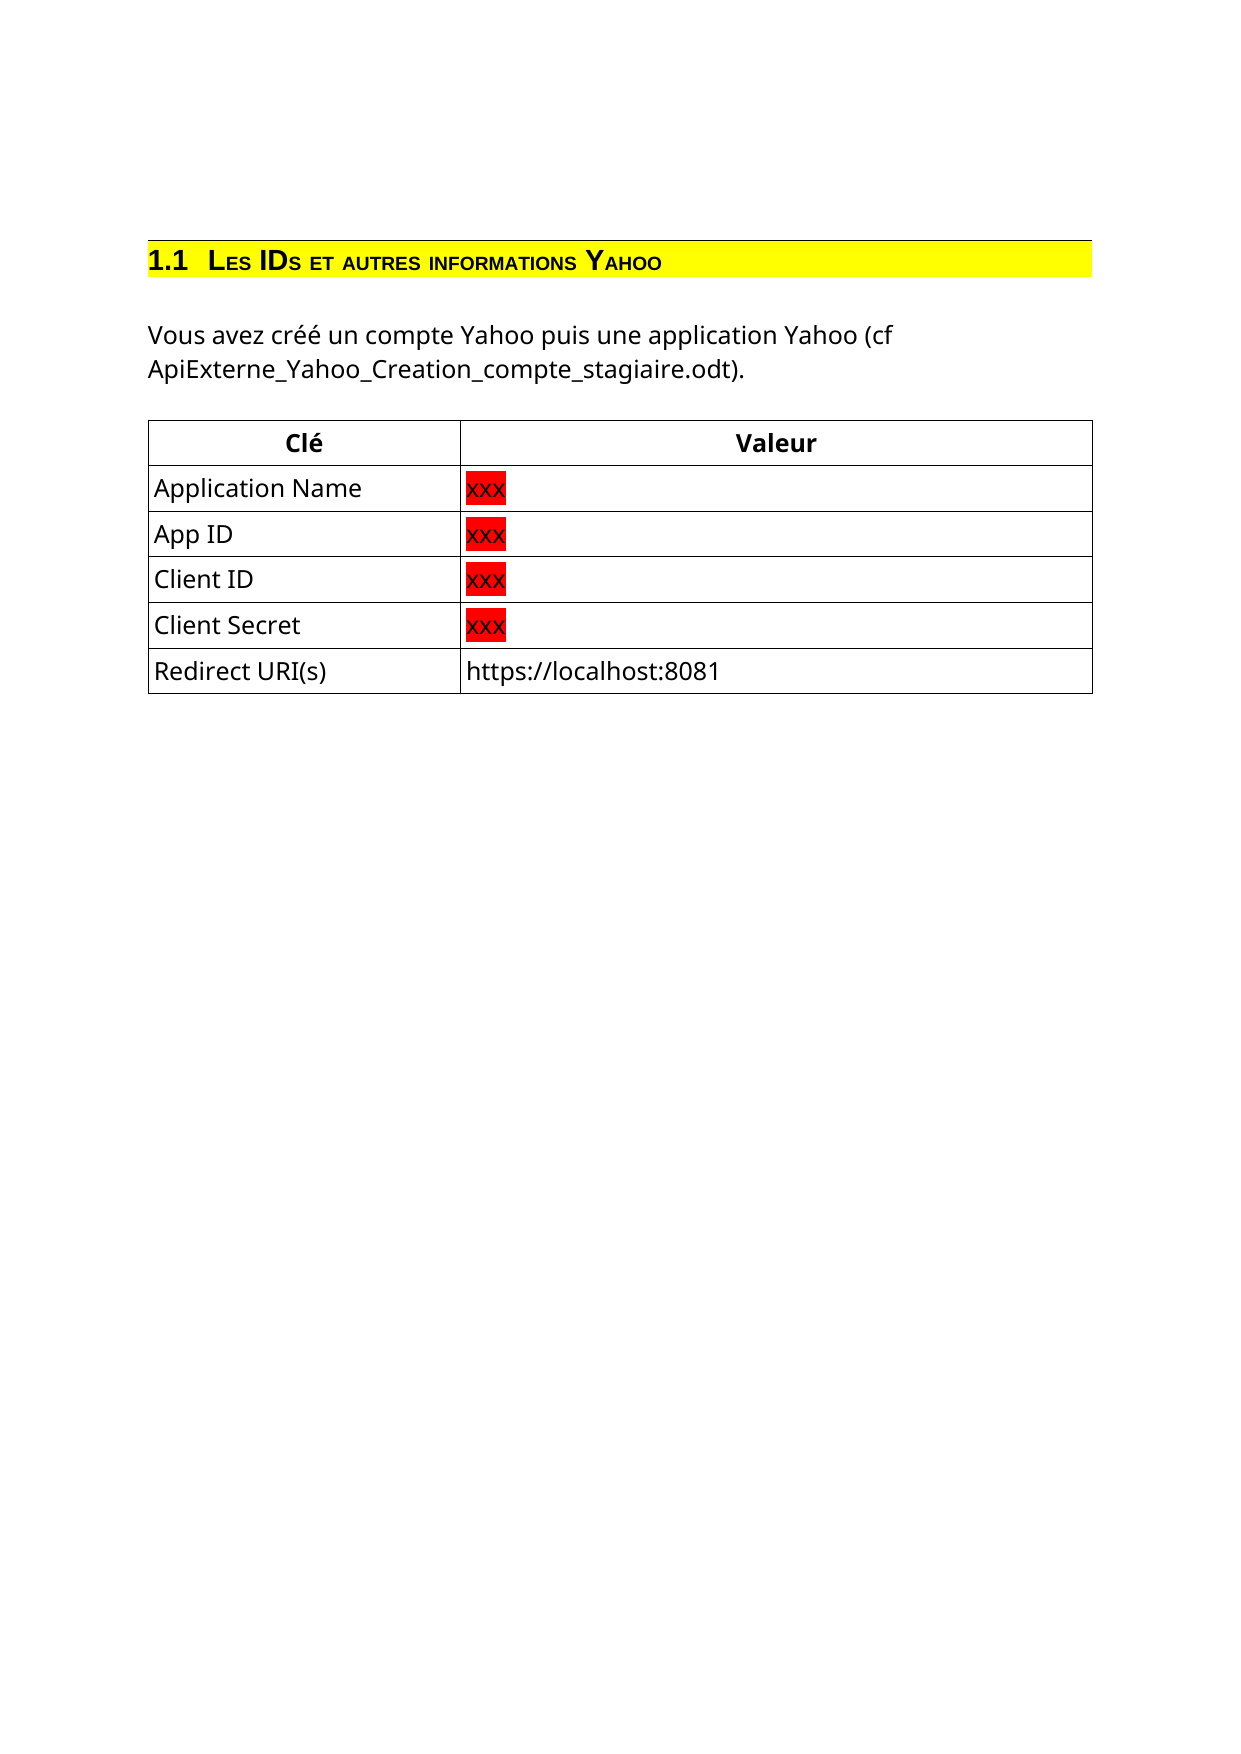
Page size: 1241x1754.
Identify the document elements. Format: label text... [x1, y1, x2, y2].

table_header Valeur [461, 421, 1092, 465]
table_cell xxx [461, 466, 1092, 511]
table_cell App ID [149, 512, 460, 556]
table_cell https://localhost:8081 [461, 649, 1092, 693]
table_cell xxx [461, 557, 1092, 602]
table_cell Redirect URI(s) [149, 649, 460, 693]
text Vous avez créé un compte Yahoo puis une application Yahoo (cf ApiExterne_Yahoo_Creation_compte_stagiaire.odt). [148, 317, 1092, 385]
table_cell Client ID [149, 557, 460, 602]
subtitle Les IDs et autres informations Yahoo [148, 241, 1092, 277]
table_cell Application Name [149, 466, 460, 511]
table_cell Client Secret [149, 603, 460, 648]
table_cell xxx [461, 603, 1092, 648]
table_header Clé [149, 421, 460, 465]
table_cell xxx [461, 512, 1092, 556]
